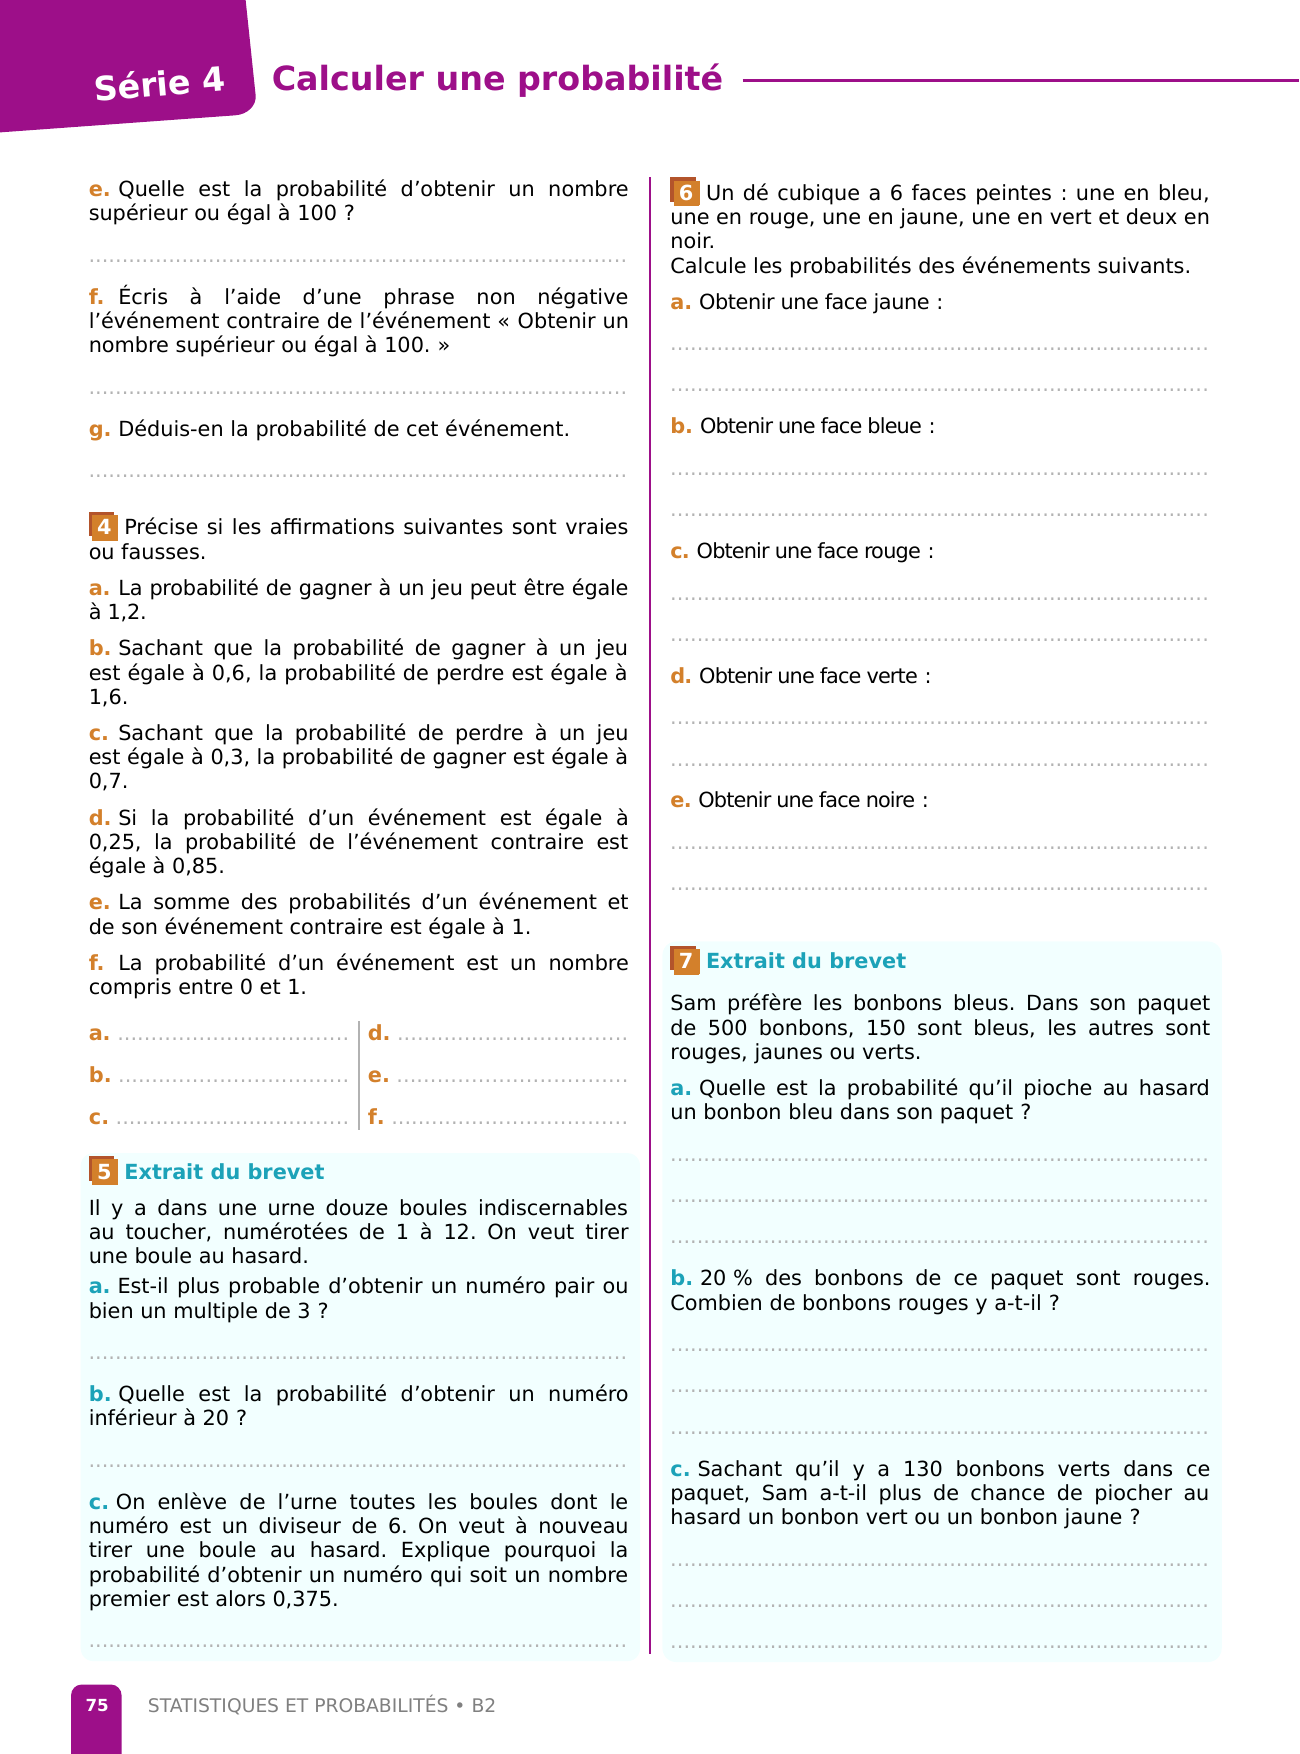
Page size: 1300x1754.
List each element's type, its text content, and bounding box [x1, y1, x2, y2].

list Si la probabilité d’un événement est égale à 0,25, la probabilité de l’événement contraire est égale à 0,85. [88, 806, 629, 878]
text c. [88, 1105, 350, 1129]
text b. [88, 1063, 350, 1087]
text f. [368, 1105, 629, 1129]
list La probabilité d’un événement est un nombre compris entre 0 et 1. [88, 951, 629, 999]
text c. Obtenir une face rouge : [670, 539, 1211, 563]
text d. Obtenir une face verte : [670, 664, 1211, 688]
list Sachant que la probabilité de perdre à un jeu est égale à 0,3, la probabilité de gagner est égale à 0,7. [88, 721, 629, 794]
text e. [368, 1063, 629, 1087]
list La probabilité de gagner à un jeu peut être égale à 1,2. [88, 576, 629, 624]
subtitle Précise si les affirmations suivantes sont vraies ou fausses. [88, 512, 629, 564]
list Quelle est la probabilité d’obtenir un nombre supérieur ou égal à 100 ? [88, 177, 629, 226]
list Sachant que la probabilité de gagner à un jeu est égale à 0,6, la probabilité de perdre est égale à 1,6. [88, 636, 629, 709]
list Écris à l’aide d’une phrase non négative l’événement contraire de l’événement « Obtenir un nombre supérieur ou égal à 100. » [88, 285, 629, 358]
list La somme des probabilités d’un événement et de son événement contraire est égale à 1. [88, 890, 629, 939]
text d. [368, 1021, 629, 1046]
list Déduis-en la probabilité de cet événement. [88, 417, 629, 441]
text e. Obtenir une face noire : [670, 788, 1211, 813]
text a. Obtenir une face jaune : [670, 290, 1211, 314]
text b. Obtenir une face bleue : [670, 414, 1211, 439]
subtitle Un dé cubique a 6 faces peintes : une en bleu, une en rouge, une en jaune, une en vert et deux en noir. [670, 177, 1211, 254]
text Calcule les probabilités des événements suivants. [670, 254, 1211, 278]
text a. [88, 1021, 350, 1046]
